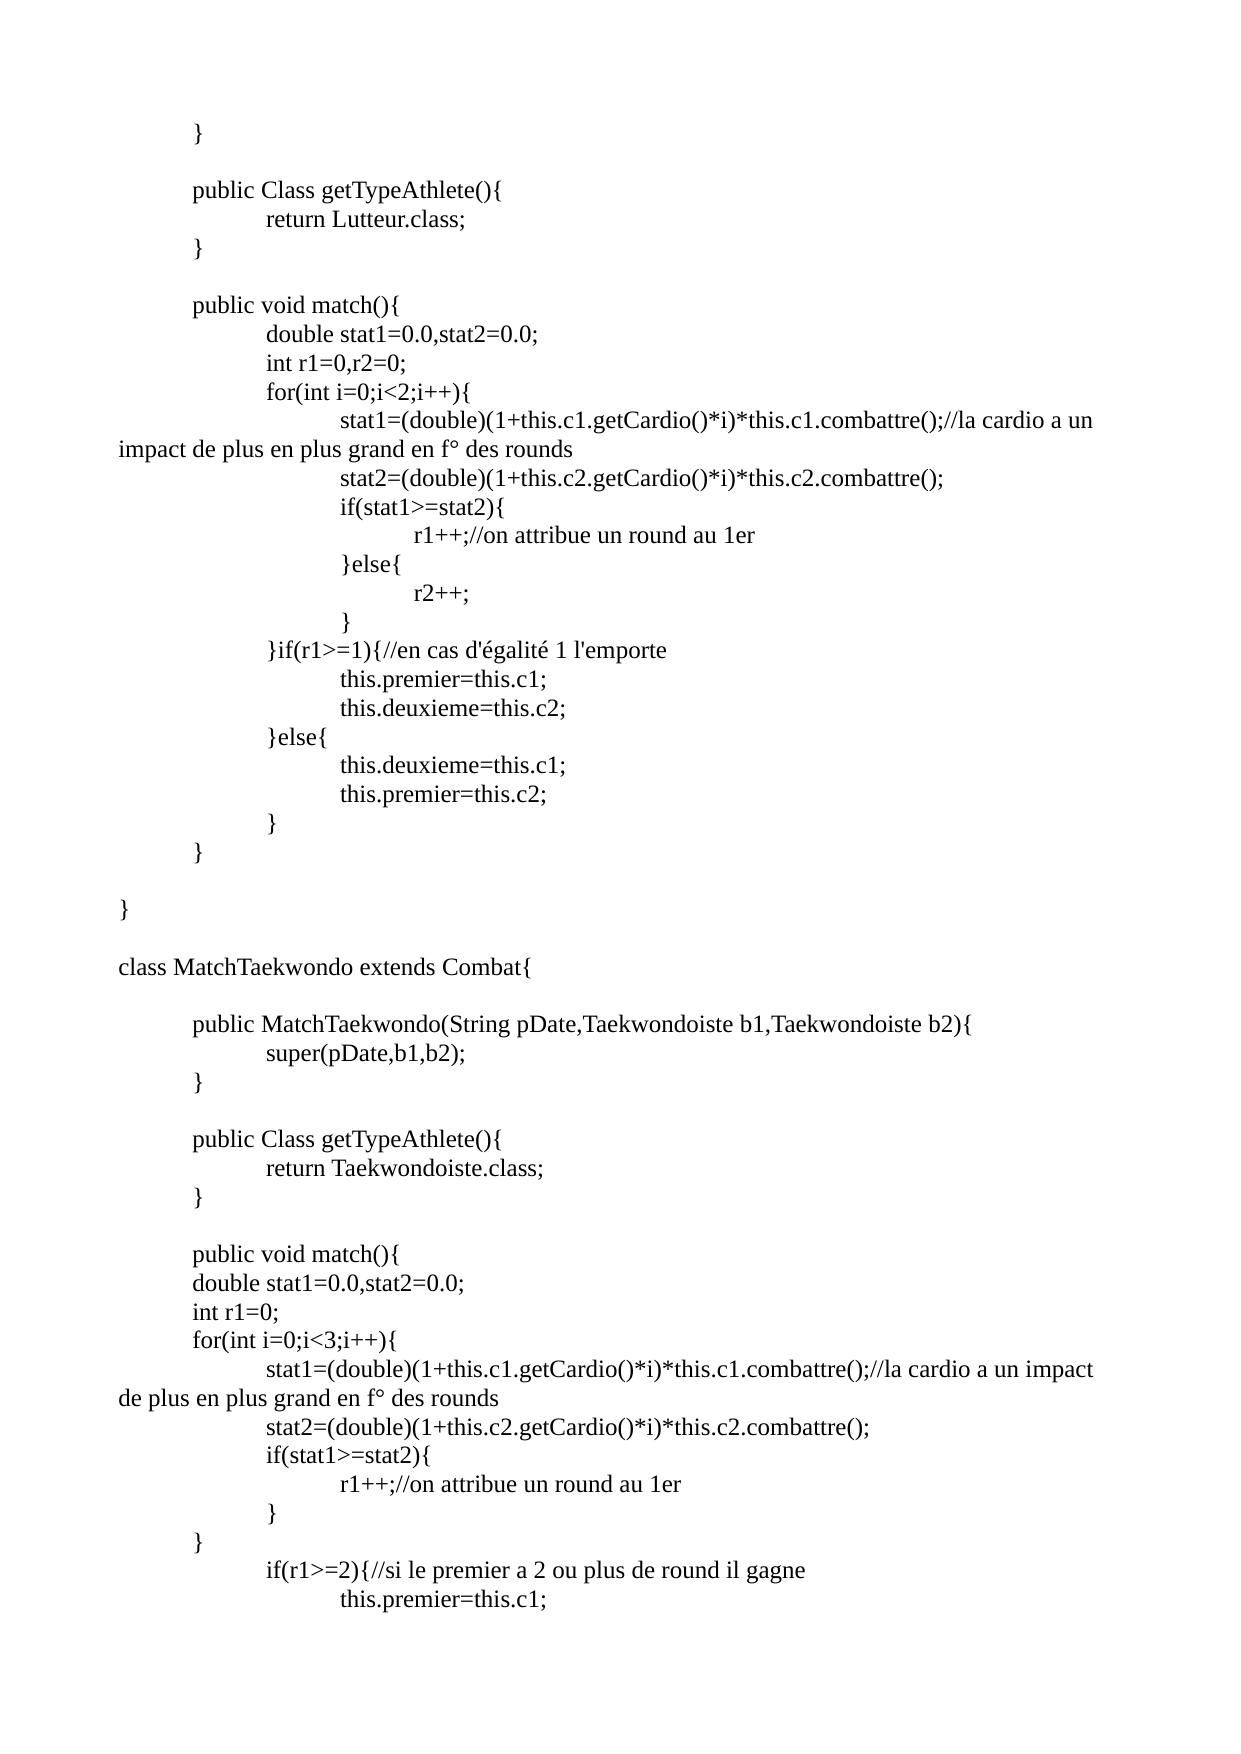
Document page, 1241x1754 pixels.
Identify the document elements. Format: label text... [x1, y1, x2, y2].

text }if(r1>=1){//en cas d'égalité 1 l'emporte [118, 636, 1122, 664]
text this.premier=this.c1; [118, 664, 1122, 693]
text } [118, 1498, 1122, 1527]
text if(stat1>=stat2){ [118, 1441, 1122, 1469]
text stat2=(double)(1+this.c2.getCardio()*i)*this.c2.combattre(); [118, 1412, 1122, 1441]
text } [118, 233, 1122, 262]
text this.premier=this.c2; [118, 779, 1122, 808]
text r2++; [118, 578, 1122, 607]
text stat1=(double)(1+this.c1.getCardio()*i)*this.c1.combattre();//la cardio a un impact de plus en plus grand en f° des rounds [118, 406, 1122, 463]
text public MatchTaekwondo(String pDate,Taekwondoiste b1,Taekwondoiste b2){ [118, 1009, 1122, 1038]
text for(int i=0;i<3;i++){ [118, 1326, 1122, 1354]
text int r1=0,r2=0; [118, 348, 1122, 377]
text public void match(){ [118, 291, 1122, 319]
text this.deuxieme=this.c2; [118, 693, 1122, 722]
text } [118, 118, 1122, 147]
text return Lutteur.class; [118, 204, 1122, 233]
text } [118, 1067, 1122, 1096]
text } [118, 837, 1122, 866]
text super(pDate,b1,b2); [118, 1038, 1122, 1067]
text double stat1=0.0,stat2=0.0; [118, 1268, 1122, 1297]
text public void match(){ [118, 1239, 1122, 1268]
text class MatchTaekwondo extends Combat{ [118, 952, 1122, 981]
text } [118, 607, 1122, 636]
text if(stat1>=stat2){ [118, 492, 1122, 521]
text } [118, 894, 1122, 923]
text public Class getTypeAthlete(){ [118, 176, 1122, 204]
text public Class getTypeAthlete(){ [118, 1124, 1122, 1153]
text r1++;//on attribue un round au 1er [118, 1469, 1122, 1498]
text } [118, 808, 1122, 837]
text }else{ [118, 722, 1122, 751]
text } [118, 1527, 1122, 1556]
text stat2=(double)(1+this.c2.getCardio()*i)*this.c2.combattre(); [118, 463, 1122, 492]
text return Taekwondoiste.class; [118, 1153, 1122, 1182]
text }else{ [118, 549, 1122, 578]
text int r1=0; [118, 1297, 1122, 1326]
text this.premier=this.c1; [118, 1584, 1122, 1613]
text r1++;//on attribue un round au 1er [118, 521, 1122, 549]
text this.deuxieme=this.c1; [118, 751, 1122, 779]
text if(r1>=2){//si le premier a 2 ou plus de round il gagne [118, 1556, 1122, 1584]
text } [118, 1182, 1122, 1211]
text stat1=(double)(1+this.c1.getCardio()*i)*this.c1.combattre();//la cardio a un impact de plus en plus grand en f° des rounds [118, 1354, 1122, 1412]
text double stat1=0.0,stat2=0.0; [118, 319, 1122, 348]
text for(int i=0;i<2;i++){ [118, 377, 1122, 406]
